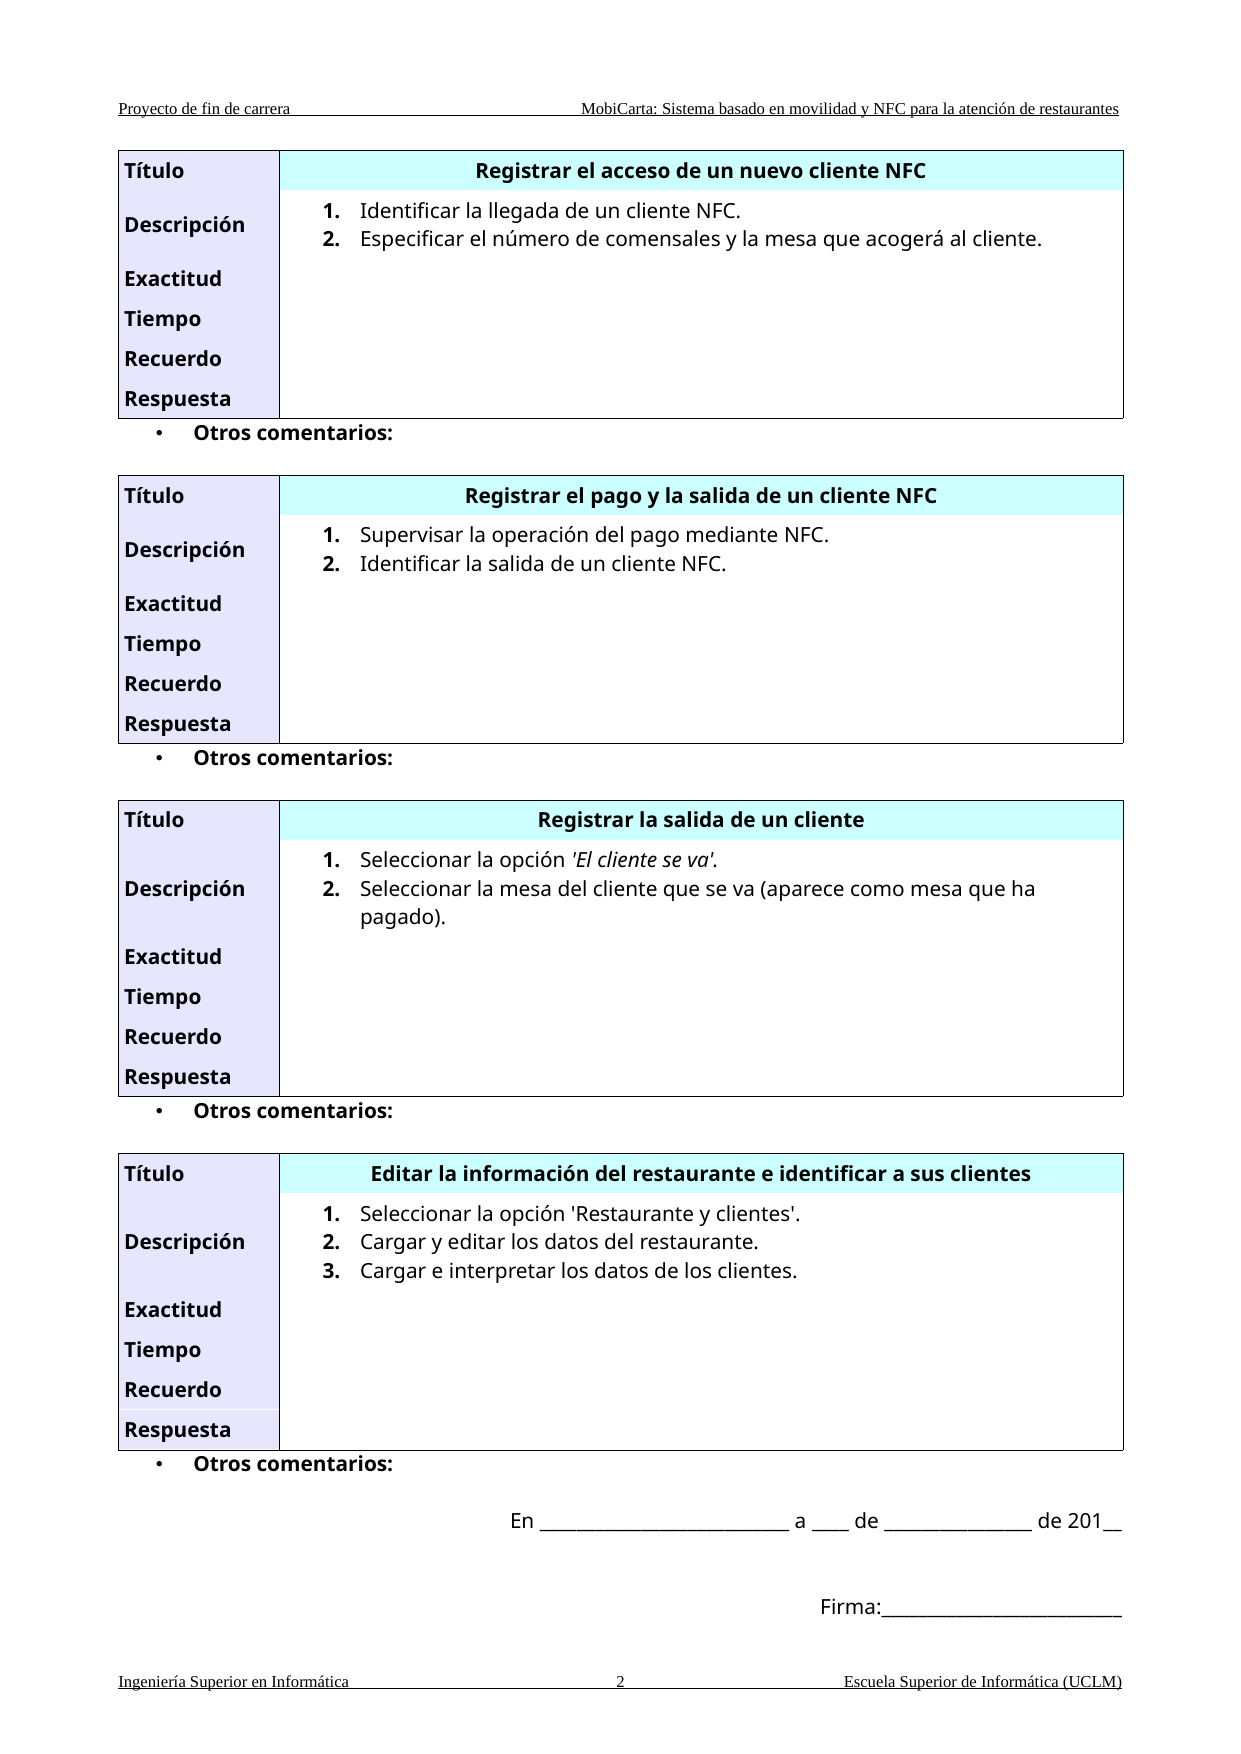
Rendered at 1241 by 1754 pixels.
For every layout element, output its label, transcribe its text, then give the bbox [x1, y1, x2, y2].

table_header Título [119, 801, 279, 840]
table_cell Tiempo [119, 976, 279, 1016]
table_cell Seleccionar la opción 'Restaurante y clientes'. Cargar y editar los datos del restaurante. Cargar e interpretar los datos de los clientes. [280, 1193, 1123, 1290]
table_cell [280, 1016, 1123, 1056]
table_cell Respuesta [119, 703, 279, 743]
table_header Registrar el pago y la salida de un cliente NFC [280, 476, 1123, 515]
table_cell Recuerdo [119, 338, 279, 378]
table_cell Exactitud [119, 583, 279, 623]
table_cell [280, 1056, 1123, 1096]
table_cell Descripción [119, 1193, 279, 1290]
table_cell Respuesta [119, 378, 279, 418]
list Otros comentarios: [156, 1451, 1122, 1478]
table_cell [280, 1290, 1123, 1330]
list Otros comentarios: [156, 744, 1122, 771]
text En ___________________________ a ____ de ________________ de 201__ [118, 1506, 1122, 1535]
table_cell [280, 1410, 1123, 1449]
table_cell Recuerdo [119, 663, 279, 703]
table_cell Descripción [119, 190, 279, 258]
list Otros comentarios: [156, 419, 1122, 446]
table_cell [280, 378, 1123, 418]
table_cell [280, 703, 1123, 743]
table_cell [280, 623, 1123, 663]
table_cell [280, 1370, 1123, 1409]
table_cell [280, 583, 1123, 623]
table_cell Tiempo [119, 623, 279, 663]
table_cell [280, 663, 1123, 703]
table_cell Respuesta [119, 1410, 279, 1449]
table_cell Recuerdo [119, 1370, 279, 1409]
table_cell Exactitud [119, 1290, 279, 1330]
list Otros comentarios: [156, 1097, 1122, 1125]
table_cell [280, 258, 1123, 298]
table_cell Exactitud [119, 258, 279, 298]
table_header Registrar la salida de un cliente [280, 801, 1123, 840]
table_header Título [119, 1154, 279, 1193]
table_cell Seleccionar la opción 'El cliente se va'. Seleccionar la mesa del cliente que se va (aparece como mesa que ha pagado). [280, 840, 1123, 937]
table_cell [280, 937, 1123, 976]
table_cell Respuesta [119, 1056, 279, 1096]
table_cell Supervisar la operación del pago mediante NFC. Identificar la salida de un cliente NFC. [280, 515, 1123, 583]
table_cell [280, 338, 1123, 378]
table_cell Identificar la llegada de un cliente NFC. Especificar el número de comensales y la mesa que acogerá al cliente. [280, 190, 1123, 258]
table_cell Recuerdo [119, 1016, 279, 1056]
table_cell Descripción [119, 515, 279, 583]
table_cell Tiempo [119, 1330, 279, 1370]
table_header Editar la información del restaurante e identificar a sus clientes [280, 1154, 1123, 1193]
table_cell Tiempo [119, 298, 279, 338]
table_cell [280, 298, 1123, 338]
text Firma:__________________________ [118, 1592, 1122, 1620]
table_cell Descripción [119, 840, 279, 937]
table_cell Exactitud [119, 937, 279, 976]
table_header Registrar el acceso de un nuevo cliente NFC [280, 151, 1123, 190]
table_cell [280, 1330, 1123, 1370]
table_cell [280, 976, 1123, 1016]
table_header Título [119, 476, 279, 515]
table_header Título [119, 151, 279, 190]
